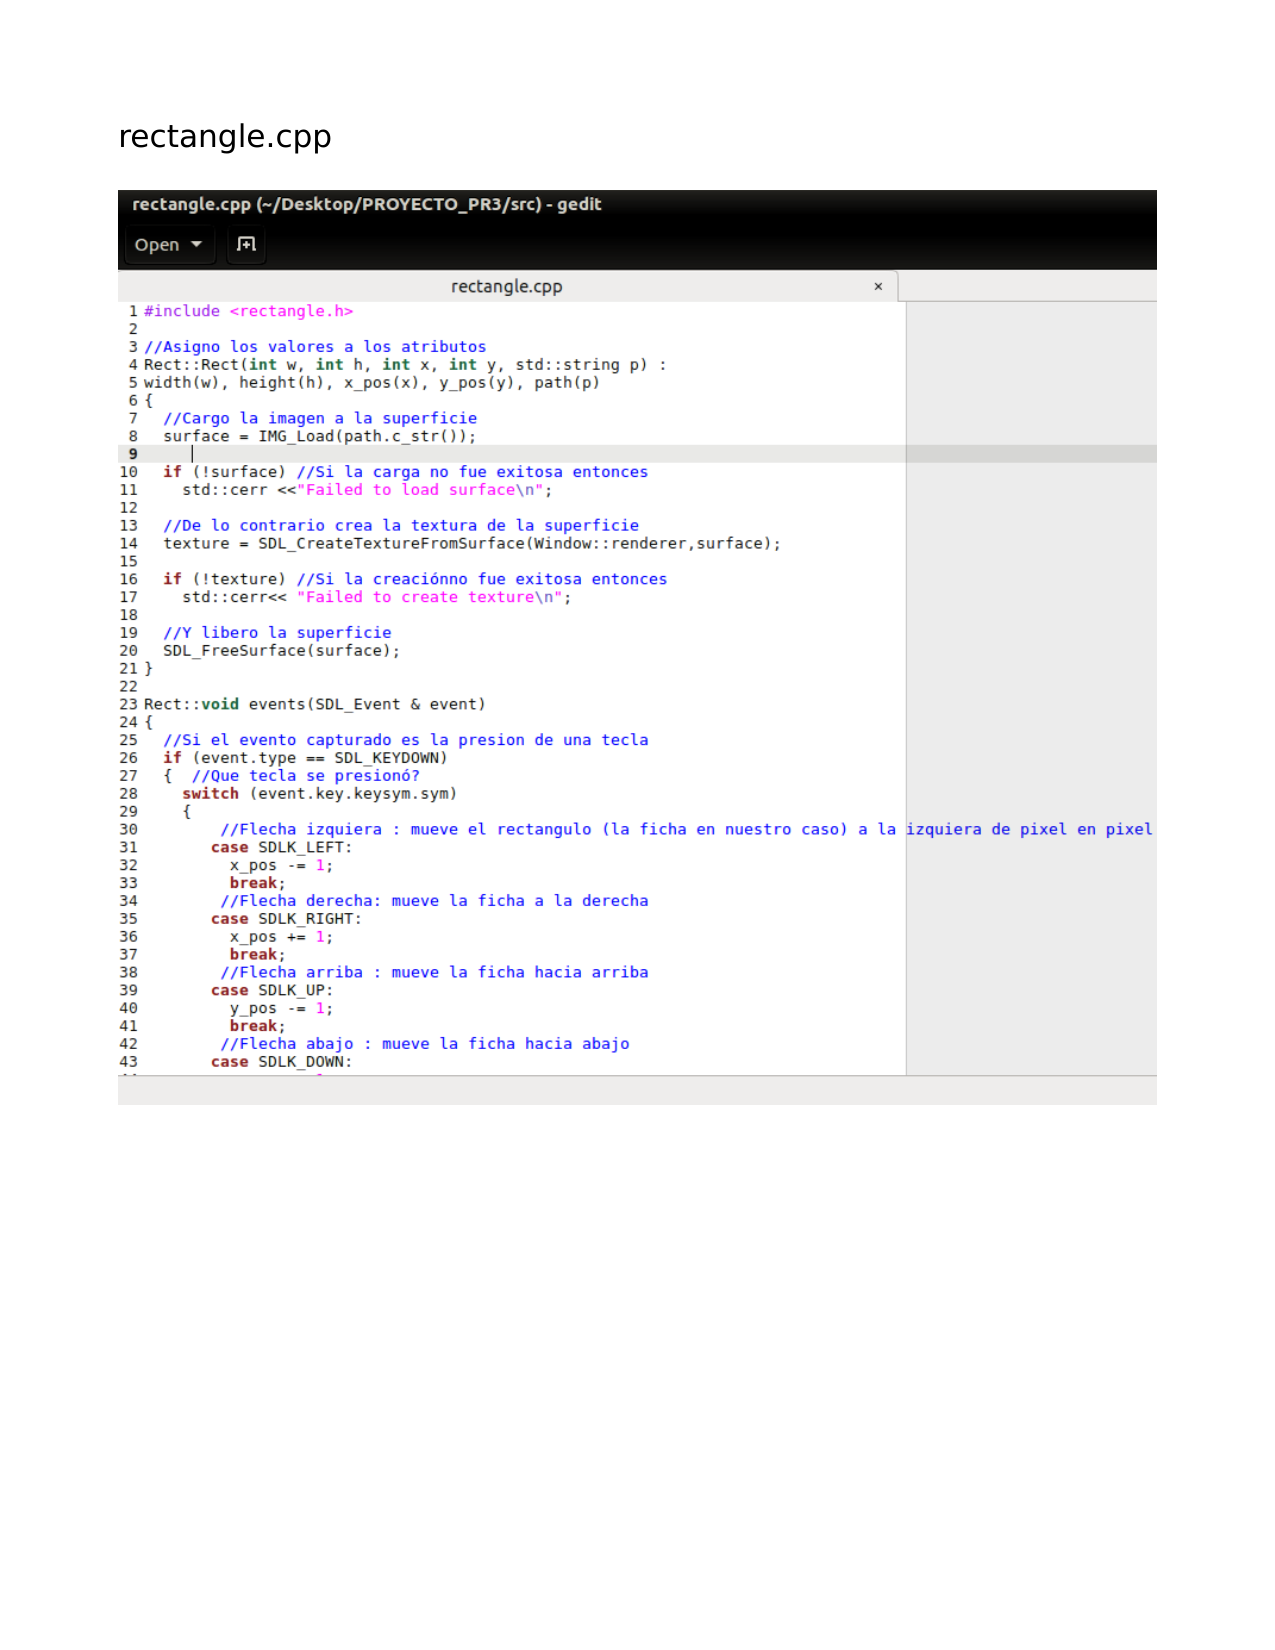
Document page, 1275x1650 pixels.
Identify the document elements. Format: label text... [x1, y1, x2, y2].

picture [118, 190, 1157, 1105]
text rectangle.cpp [118, 118, 1157, 154]
